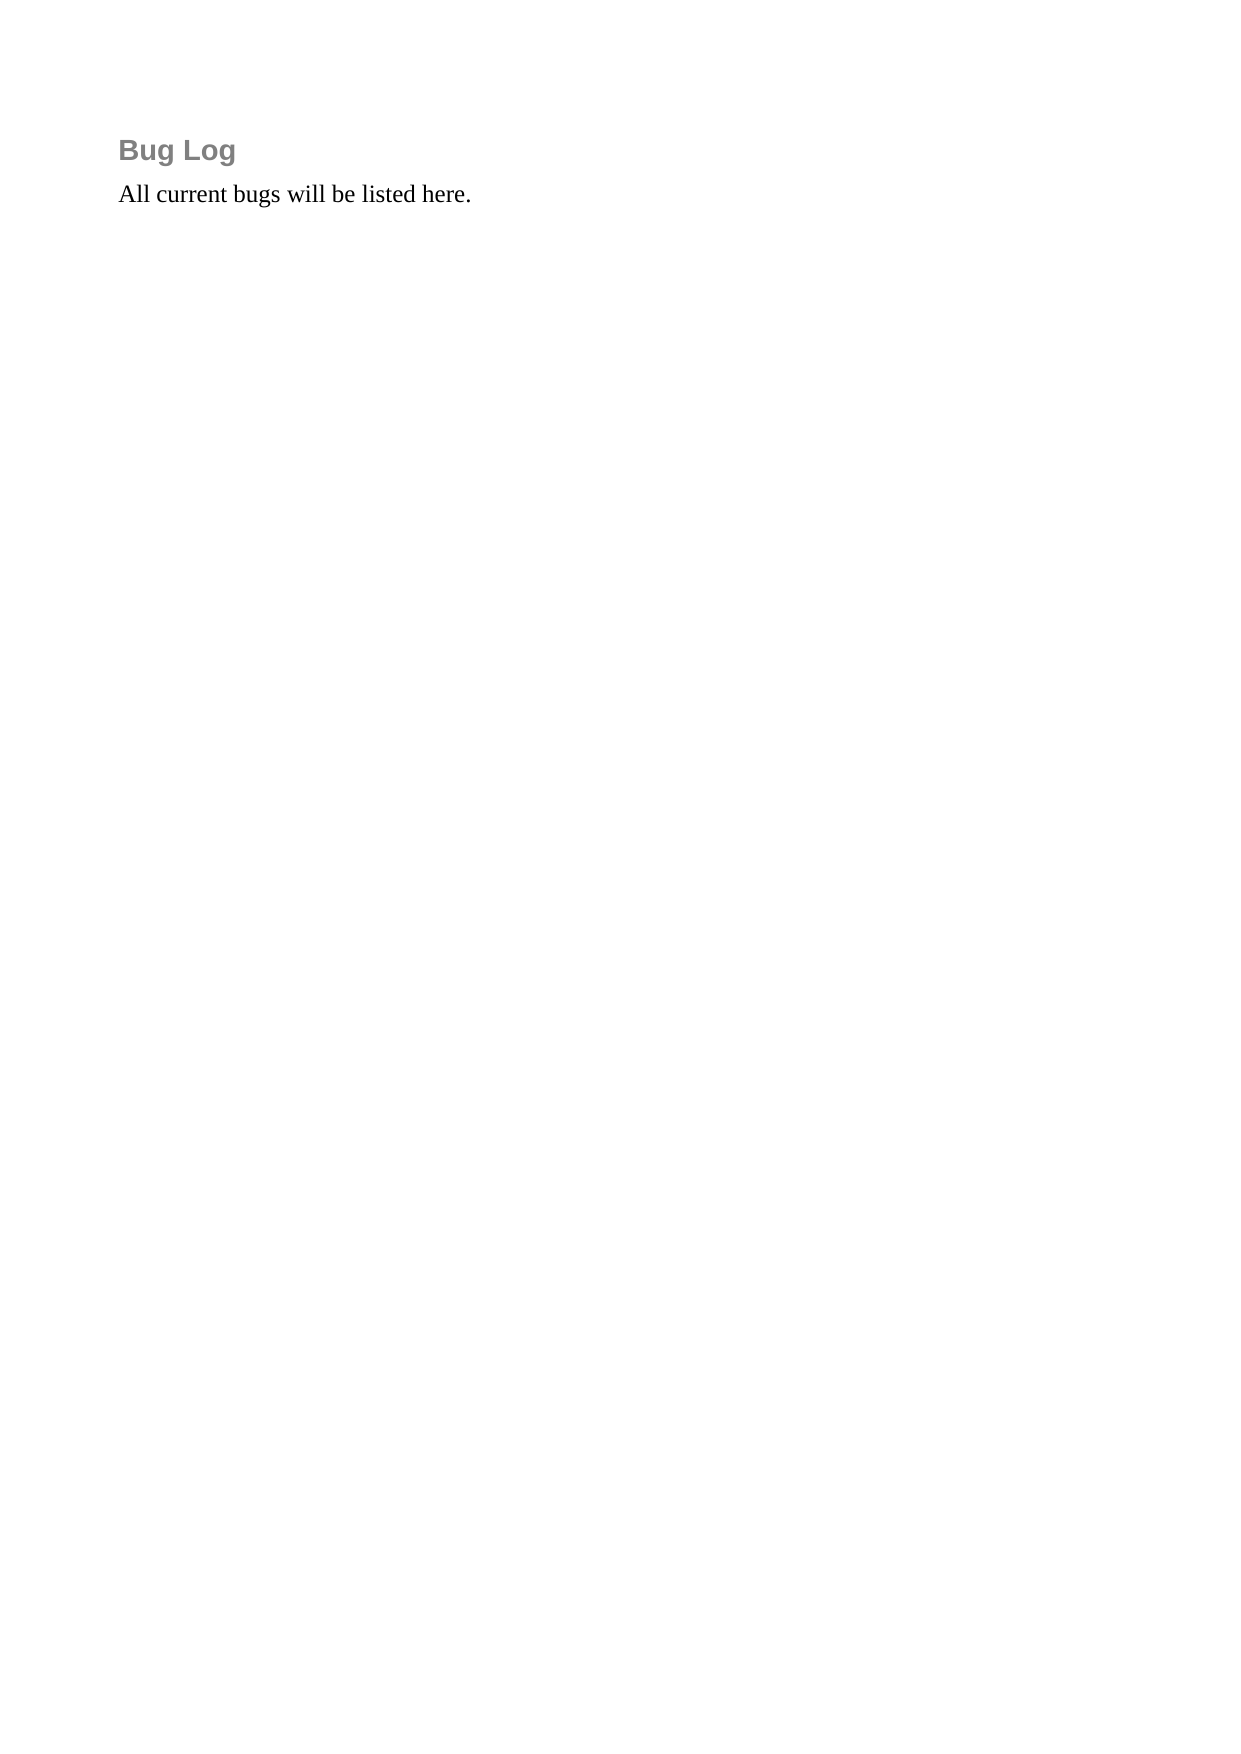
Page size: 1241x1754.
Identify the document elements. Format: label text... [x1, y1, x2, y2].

text All current bugs will be listed here. [118, 179, 1122, 207]
subtitle Bug Log [118, 133, 1122, 166]
